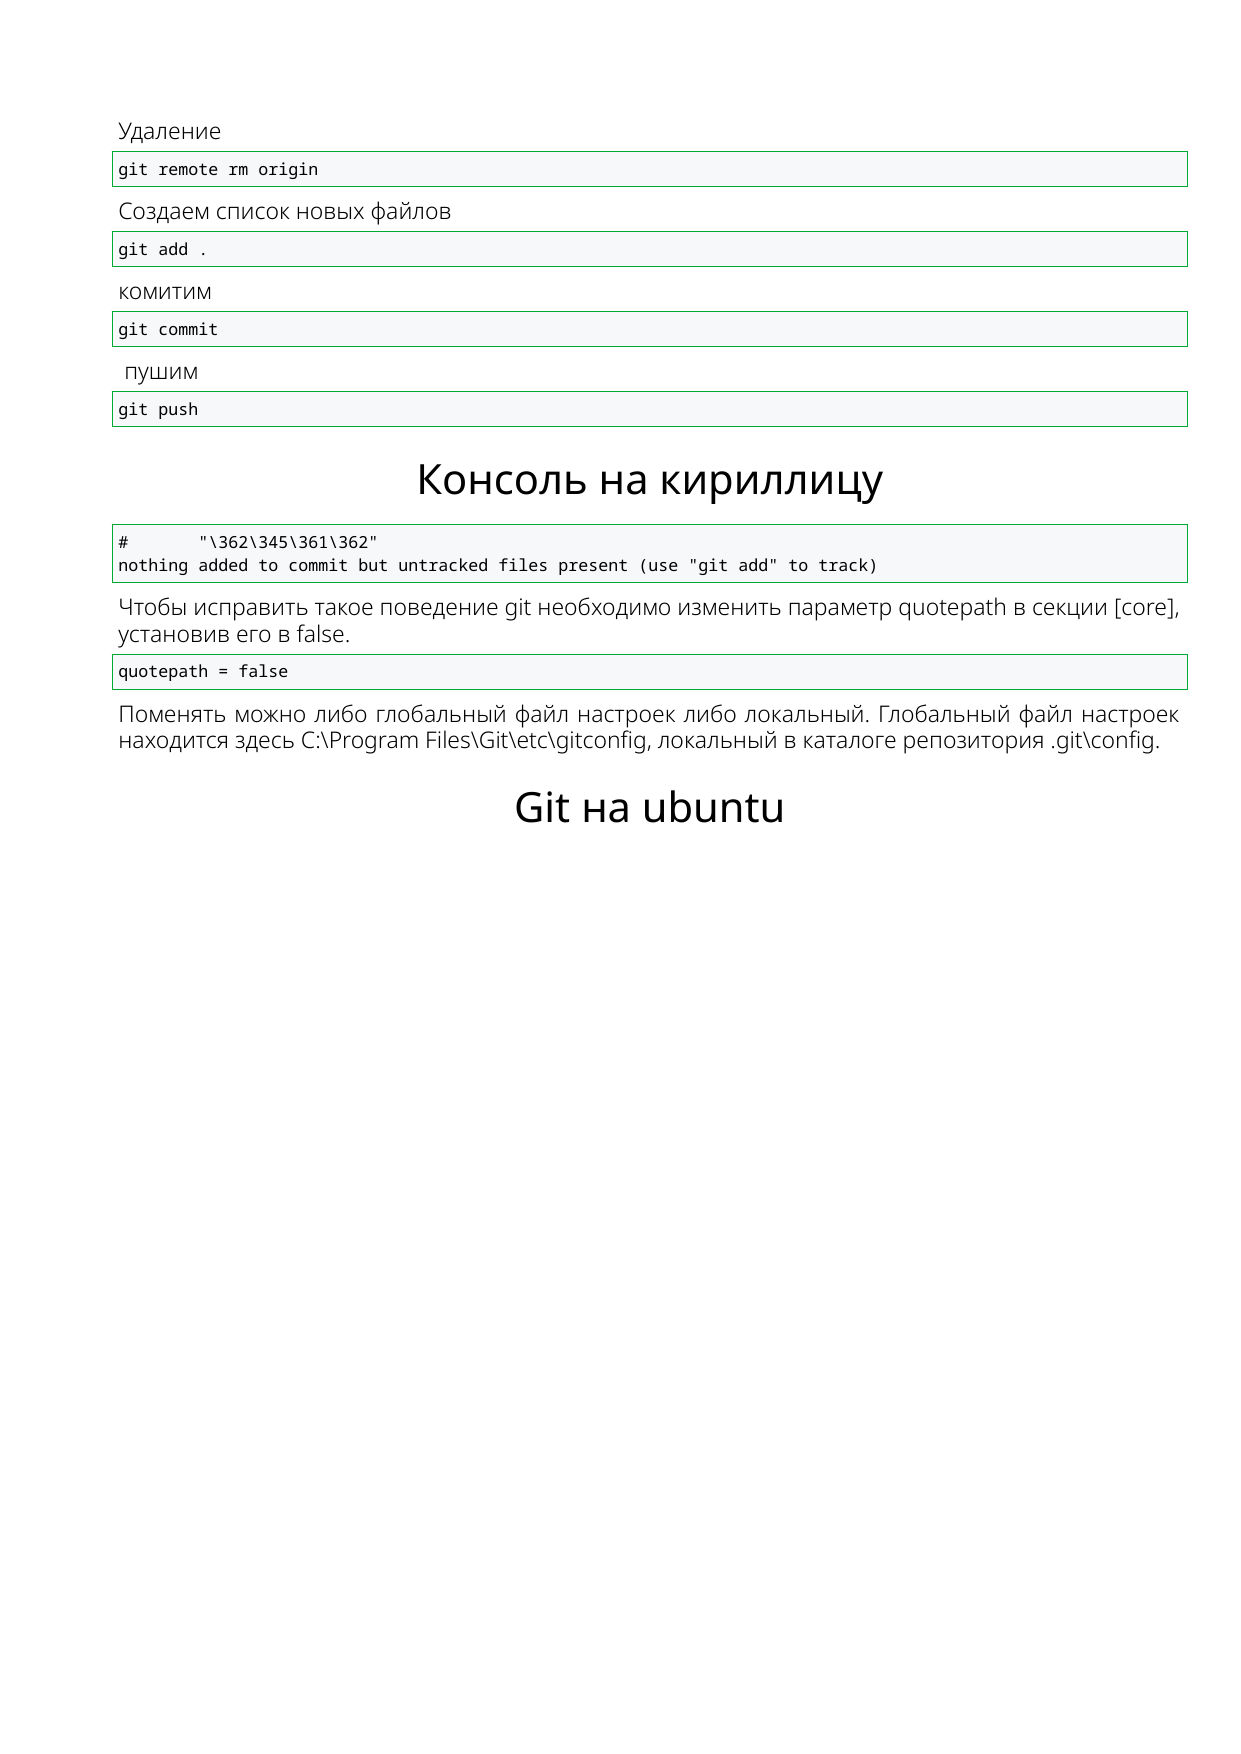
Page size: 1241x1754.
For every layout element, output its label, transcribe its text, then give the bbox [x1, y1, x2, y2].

text Удаление [118, 118, 1181, 145]
text Git на ubuntu [118, 778, 1181, 835]
text # "\362\345\361\362" [113, 525, 1187, 547]
text пушим [118, 358, 1181, 385]
text git push [113, 392, 1187, 426]
text quotepath = false [113, 655, 1187, 689]
text git remote rm origin [113, 152, 1187, 186]
text Создаем список новых файлов [118, 198, 1181, 225]
text Консоль на кириллицу [118, 450, 1181, 507]
text Поменять можно либо глобальный файл настроек либо локальный. Глобальный файл настроек находится здесь C:\Program Files\Git\etc\gitconfig, локальный в каталоге репозитория .git\config. [118, 701, 1181, 754]
text git add . [113, 232, 1187, 266]
text git commit [113, 312, 1187, 346]
text Чтобы исправить такое поведение git необходимо изменить параметр quotepath в секции [core], установив его в false. [118, 594, 1181, 648]
text nothing added to commit but untracked files present (use "git add" to track) [113, 547, 1187, 582]
text комитим [118, 278, 1181, 305]
